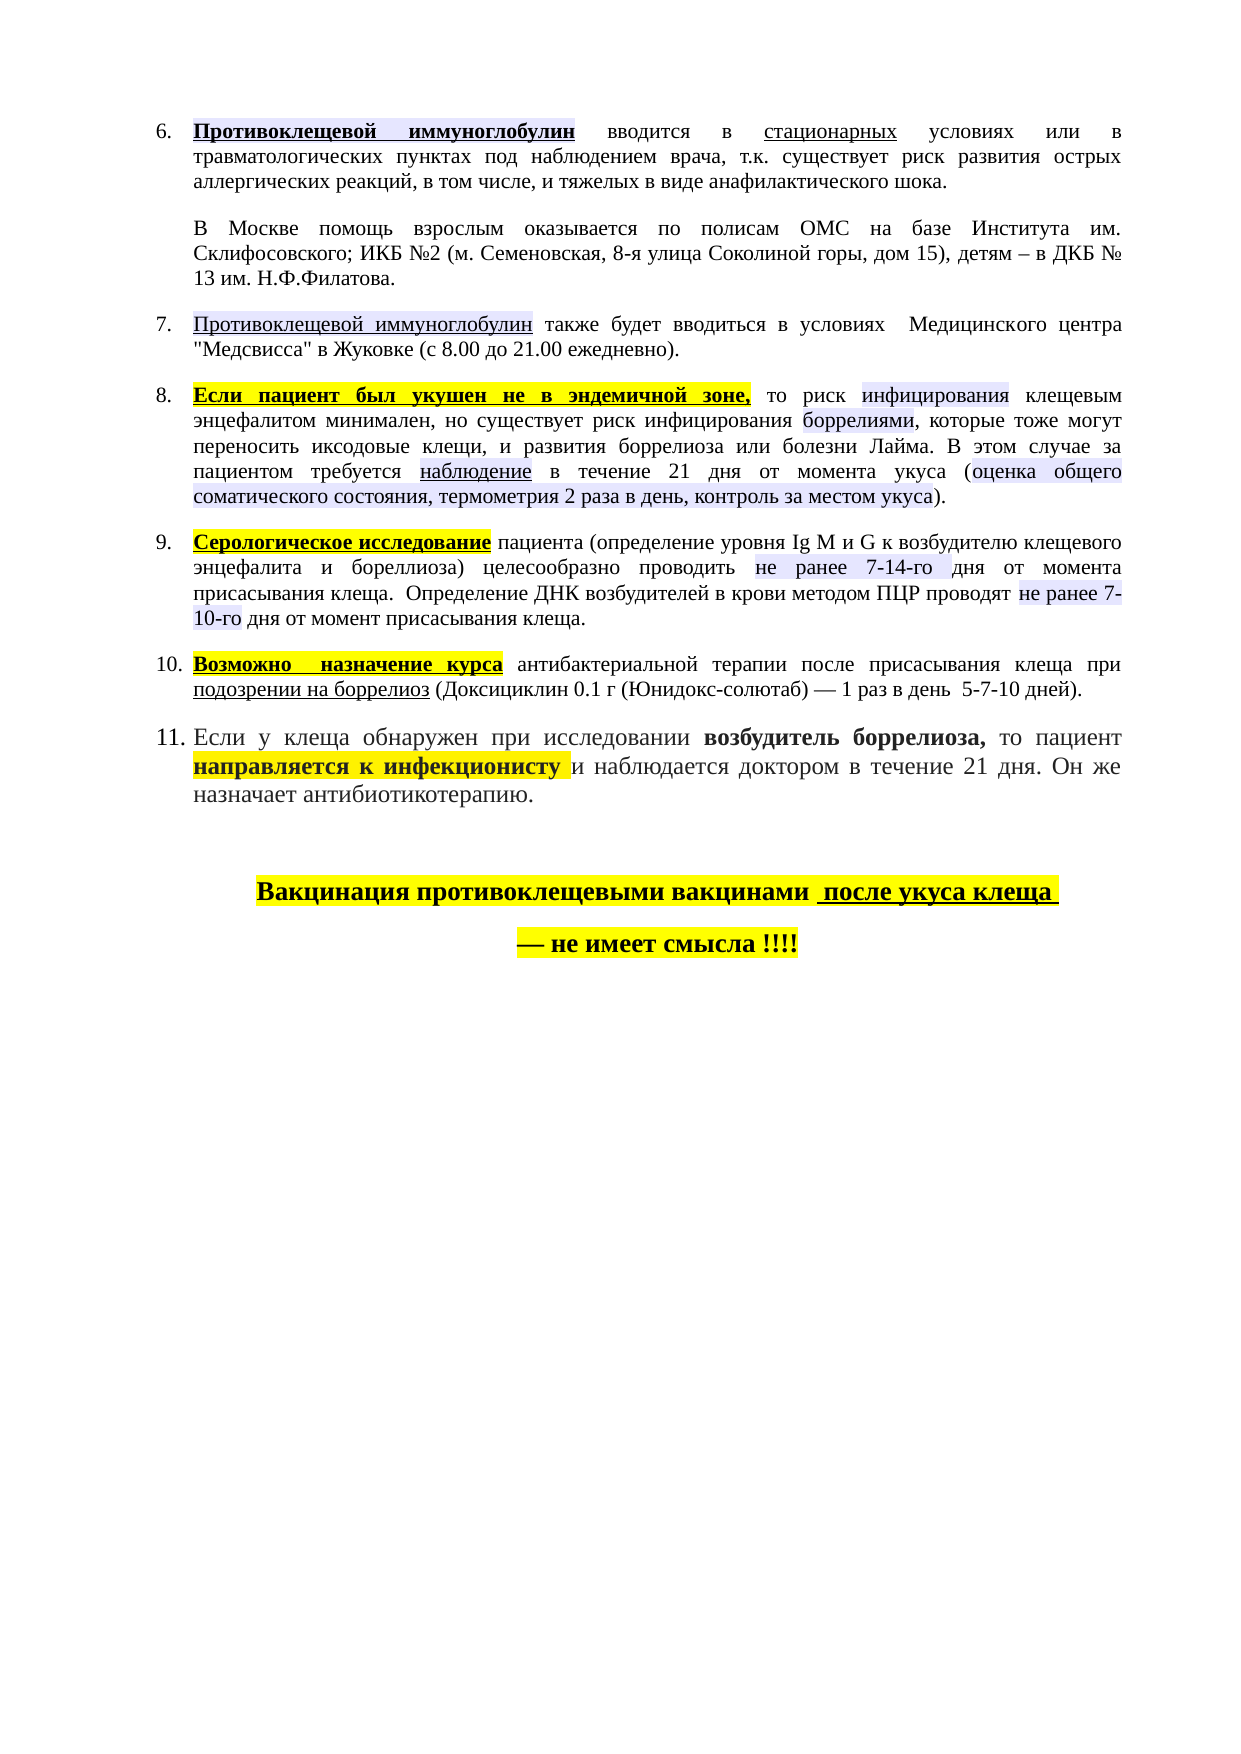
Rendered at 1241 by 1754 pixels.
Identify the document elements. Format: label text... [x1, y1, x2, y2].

list Если пациент был укушен не в эндемичной зоне, то риск инфицирования клещевым энцефалитом минимален, но существует риск инфицирования боррелиями, которые тоже могут переносить иксодовые клещи, и развития боррелиоза или болезни Лайма. В этом случае за пациентом требуется наблюдение в течение 21 дня от момента укуса (оценка общего соматического состояния, термометрия 2 раза в день, контроль за местом укуса). [156, 382, 1122, 508]
list — не имеет смысла !!!! [193, 927, 1122, 958]
list Противоклещевой иммуноглобулин вводится в стационарных условиях или в травматологических пунктах под наблюдением врача, т.к. существует риск развития острых аллергических реакций, в том числе, и тяжелых в виде анафилактического шока. [156, 118, 1122, 194]
list Возможно назначение курса антибактериальной терапии после присасывания клеща при подозрении на боррелиоз (Доксициклин 0.1 г (Юнидокс-солютаб) — 1 раз в день 5-7-10 дней). [156, 651, 1122, 701]
list В Москве помощь взрослым оказывается по полисам ОМС на базе Института им. Склифосовского; ИКБ №2 (м. Семеновская, 8-я улица Соколиной горы, дом 15), детям – в ДКБ № 13 им. Н.Ф.Филатова. [156, 214, 1122, 290]
list Если у клеща обнаружен при исследовании возбудитель боррелиоза, то пациент направляется к инфекционисту и наблюдается доктором в течение 21 дня. Он же назначает антибиотикотерапию. [156, 722, 1122, 808]
list Серологическое исследование пациента (определение уровня Ig M и G к возбудителю клещевого энцефалита и бореллиоза) целесообразно проводить не ранее 7-14-го дня от момента присасывания клеща. Определение ДНК возбудителей в крови методом ПЦР проводят не ранее 7-10-го дня от момент присасывания клеща. [156, 529, 1122, 630]
list Противоклещевой иммуноглобулин также будет вводиться в условиях Медицинского центра "Медсвисса" в Жуковке (с 8.00 до 21.00 ежедневно). [156, 311, 1122, 361]
list Вакцинация противоклещевыми вакцинами после укуса клеща [193, 875, 1122, 906]
